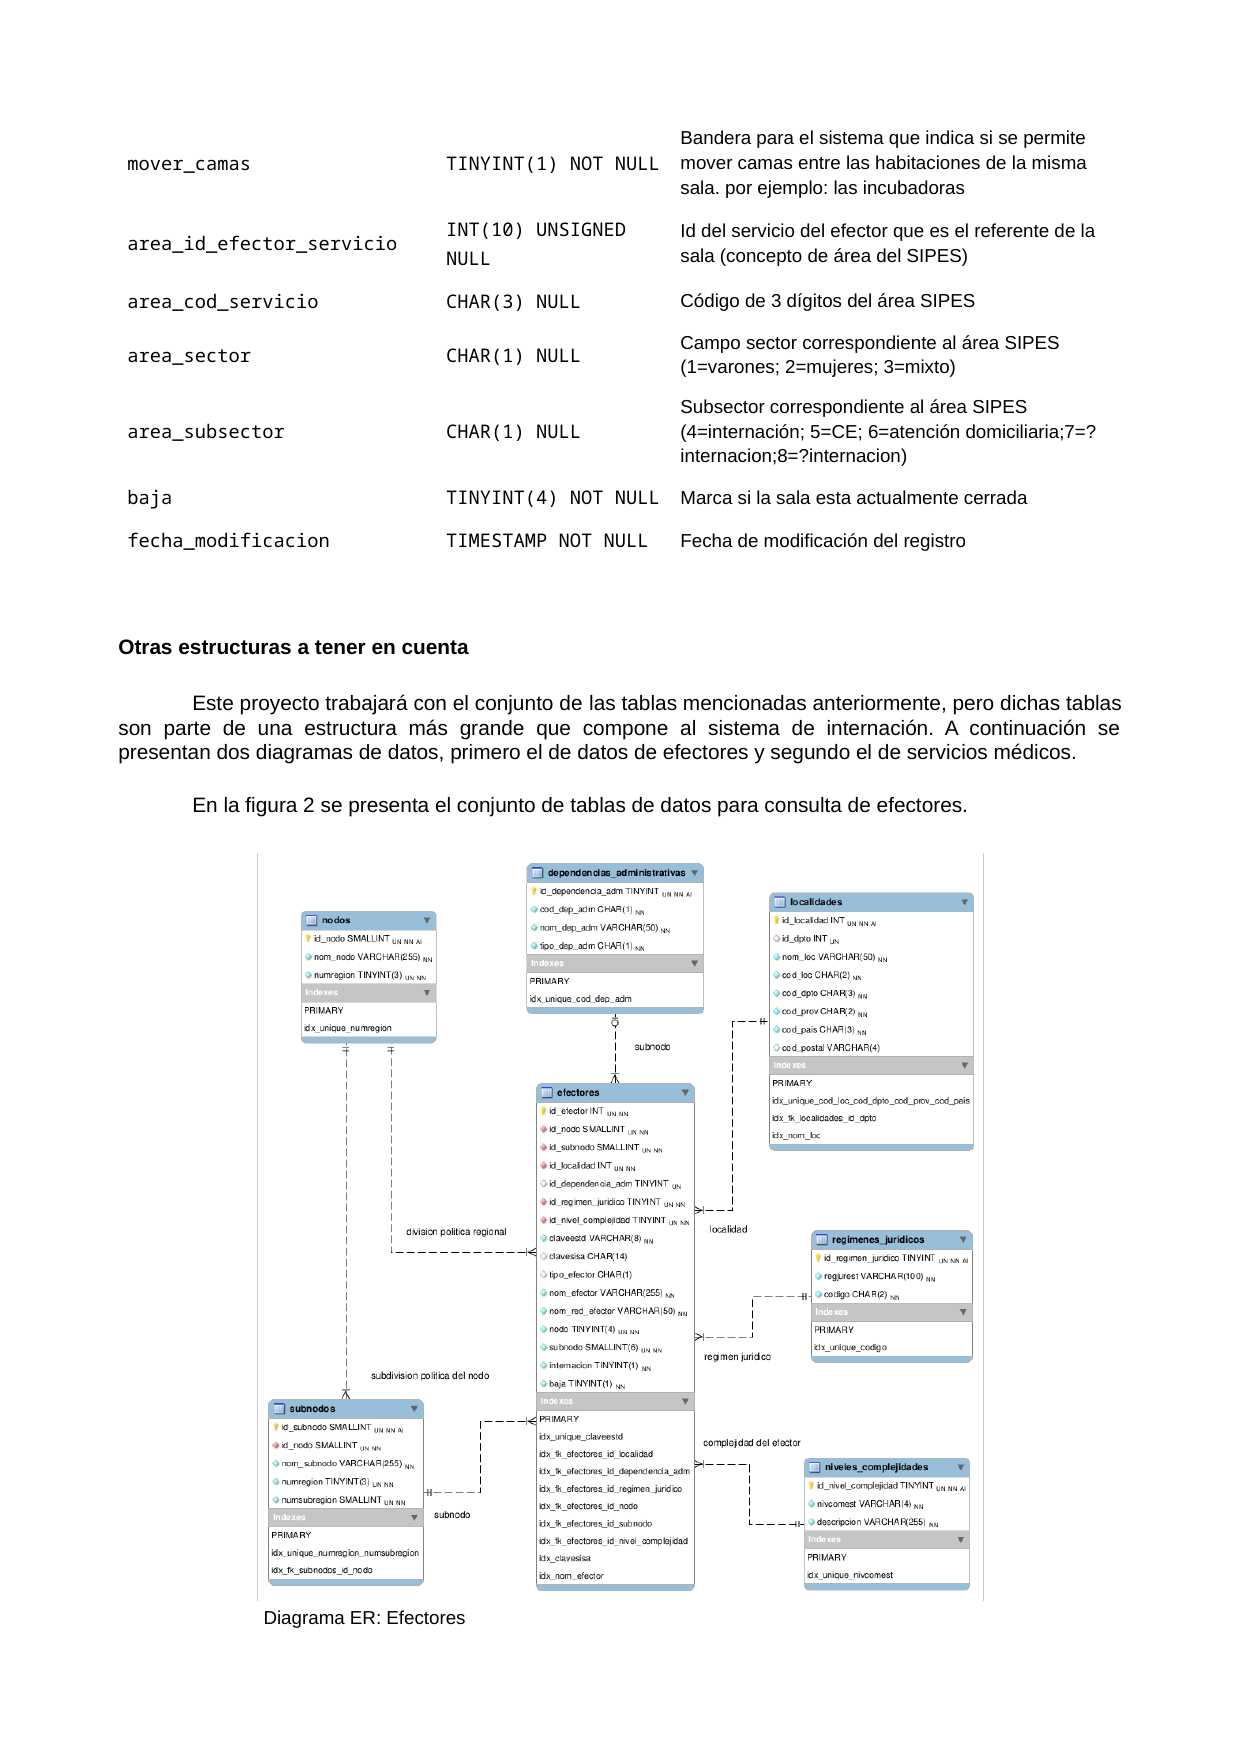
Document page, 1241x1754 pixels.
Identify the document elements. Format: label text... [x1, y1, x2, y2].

table_cell baja [118, 476, 437, 519]
table_cell Subsector correspondiente al área SIPES (4=internación; 5=CE; 6=atención domiciliaria;7=?internacion;8=?internacion) [671, 387, 1121, 476]
table_cell CHAR(3) NULL [437, 280, 671, 323]
table_cell TIMESTAMP NOT NULL [437, 519, 671, 562]
table_cell Fecha de modificación del registro [671, 519, 1121, 562]
table_cell area_subsector [118, 387, 437, 476]
table_cell CHAR(1) NULL [437, 387, 671, 476]
picture [260, 856, 981, 1598]
table_cell Bandera para el sistema que indica si se permite mover camas entre las habitaciones de la misma sala. por ejemplo: las incubadoras [671, 118, 1121, 207]
text [257, 841, 983, 853]
table_cell area_cod_servicio [118, 280, 437, 323]
table_cell fecha_modificacion [118, 519, 437, 562]
table_cell TINYINT(1) NOT NULL [437, 118, 671, 207]
text En la figura 2 se presenta el conjunto de tablas de datos para consulta de efectores. [118, 793, 1122, 817]
text Este proyecto trabajará con el conjunto de las tablas mencionadas anteriormente, pero dichas tablas son parte de una estructura más grande que compone al sistema de internación. A continuación se presentan dos diagramas de datos, primero el de datos de efectores y segundo el de servicios médicos. [118, 687, 1122, 764]
table_cell Campo sector correspondiente al área SIPES (1=varones; 2=mujeres; 3=mixto) [671, 323, 1121, 387]
text Otras estructuras a tener en cuenta [118, 634, 1122, 658]
table_cell Código de 3 dígitos del área SIPES [671, 280, 1121, 323]
table_cell Id del servicio del efector que es el referente de la sala (concepto de área del SIPES) [671, 207, 1121, 279]
table_cell INT(10) UNSIGNED NULL [437, 207, 671, 279]
table_cell mover_camas [118, 118, 437, 207]
text Diagrama ER: Efectores [257, 853, 983, 1629]
table_cell area_id_efector_servicio [118, 207, 437, 279]
table_cell TINYINT(4) NOT NULL [437, 476, 671, 519]
table_cell area_sector [118, 323, 437, 387]
table_cell Marca si la sala esta actualmente cerrada [671, 476, 1121, 519]
table_cell CHAR(1) NULL [437, 323, 671, 387]
